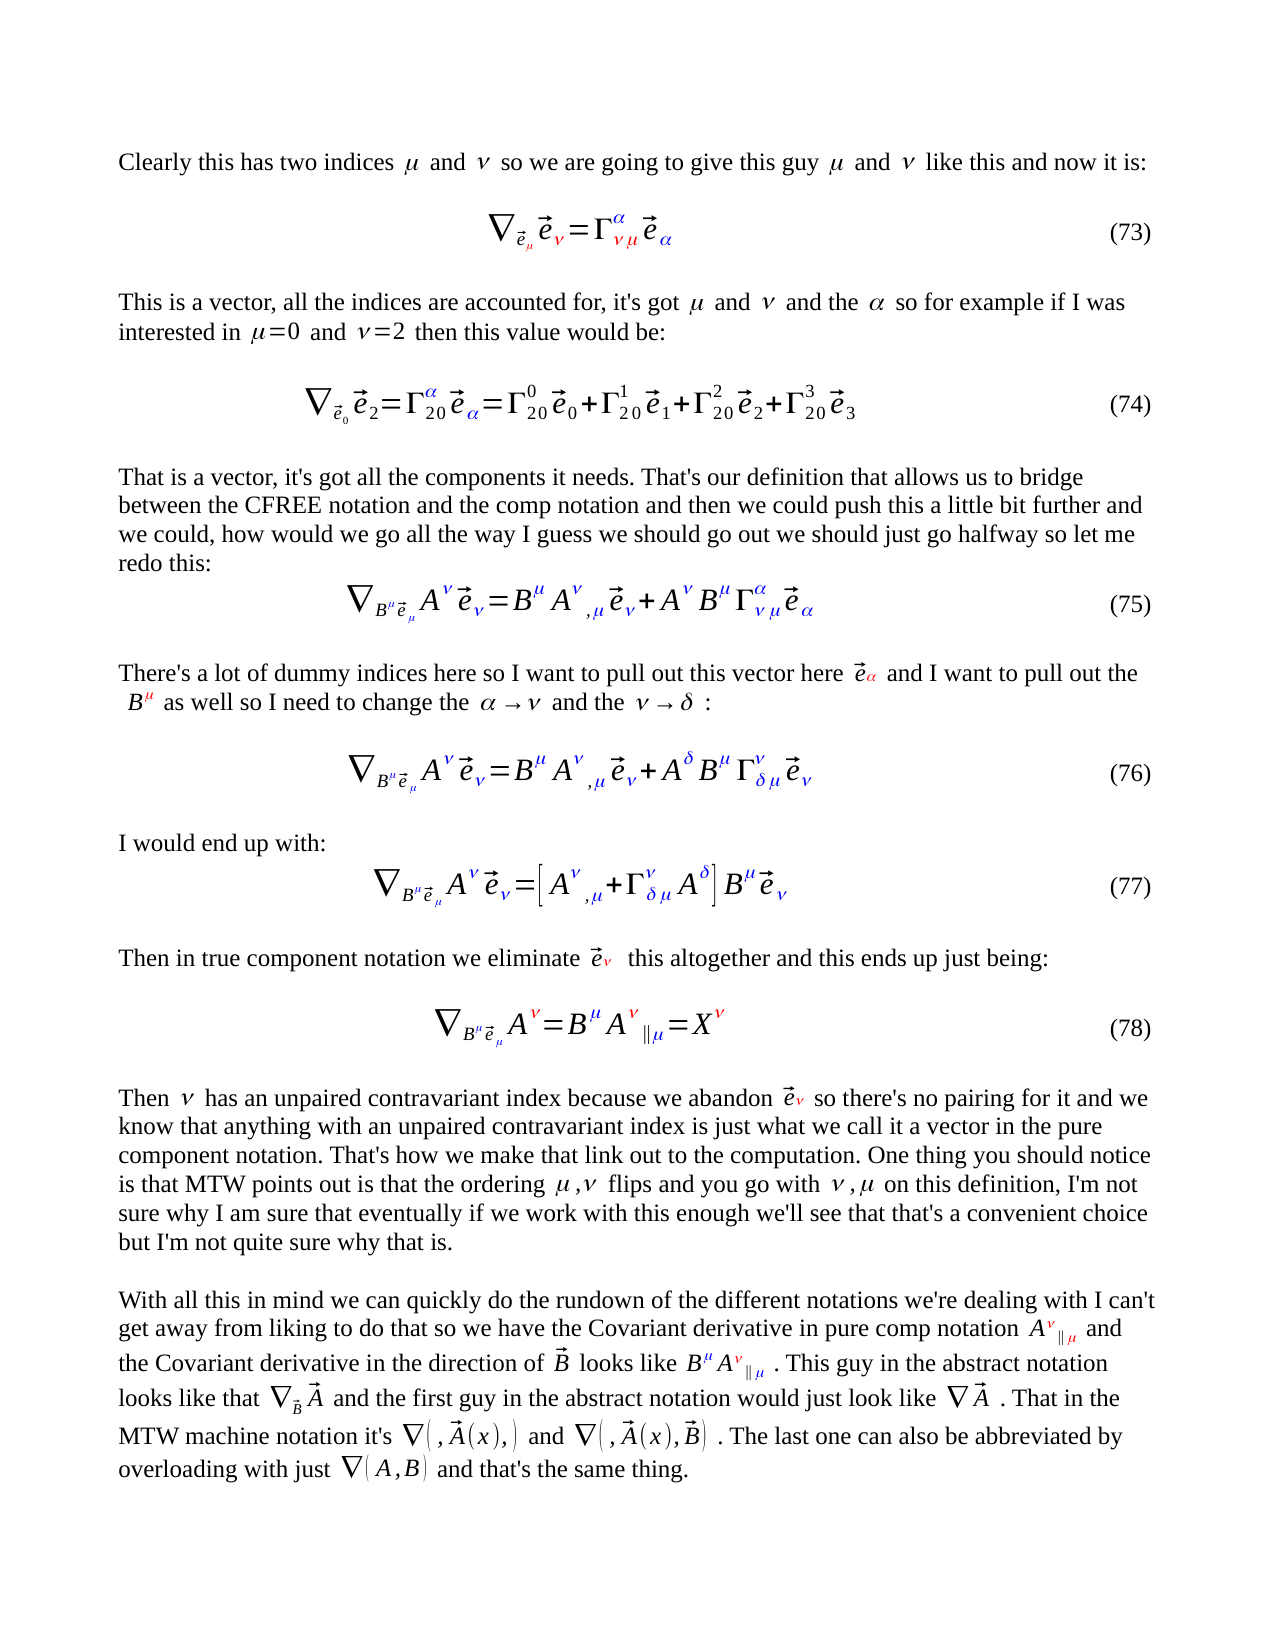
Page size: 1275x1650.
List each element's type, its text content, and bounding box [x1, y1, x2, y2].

table_header [118, 577, 1041, 630]
table_header (76) [1041, 745, 1157, 799]
table_header (73) [1041, 205, 1157, 258]
text With all this in mind we can quickly do the rundown of the different notations we're dealing with I can't get away from liking to do that so we have the Covariant derivative in pure comp notationand the Covariant derivative in the direction oflooks like. This guy in the abstract notation looks like thatand the first guy in the abstract notation would just look like. That in the MTW machine notation it'sand. The last one can also be abbreviated by overloading with justand that's the same thing. [118, 1285, 1157, 1484]
text Then in true component notation we eliminate this altogether and this ends up just being: [118, 943, 1157, 972]
table_header [118, 745, 1041, 799]
table_header (77) [1041, 857, 1157, 914]
table_header [118, 375, 1041, 433]
table_header (78) [1041, 1001, 1157, 1054]
text This is a vector, all the indices are accounted for, it's gotandand theso for example if I was interested inandthen this value would be: [118, 287, 1157, 346]
table_header [118, 205, 1041, 258]
table_header [118, 1001, 1041, 1054]
table_header (75) [1041, 577, 1157, 630]
text That is a vector, it's got all the components it needs. That's our definition that allows us to bridge between the CFREE notation and the comp notation and then we could push this a little bit further and we could, how would we go all the way I guess we should go out we should just go halfway so let me redo this: [118, 462, 1157, 577]
text Clearly this has two indicesandso we are going to give this guyandlike this and now it is: [118, 147, 1157, 176]
text Thenhas an unpaired contravariant index because we abandonso there's no pairing for it and we know that anything with an unpaired contravariant index is just what we call it a vector in the pure component notation. That's how we make that link out to the computation. One thing you should notice is that MTW points out is that the orderingflips and you go withon this definition, I'm not sure why I am sure that eventually if we work with this enough we'll see that that's a convenient choice but I'm not quite sure why that is. [118, 1083, 1157, 1256]
text There's a lot of dummy indices here so I want to pull out this vector hereand I want to pull out the as well so I need to change theand the: [118, 658, 1157, 716]
table_header [118, 857, 1041, 914]
table_header (74) [1041, 375, 1157, 433]
text I would end up with: [118, 828, 1157, 857]
